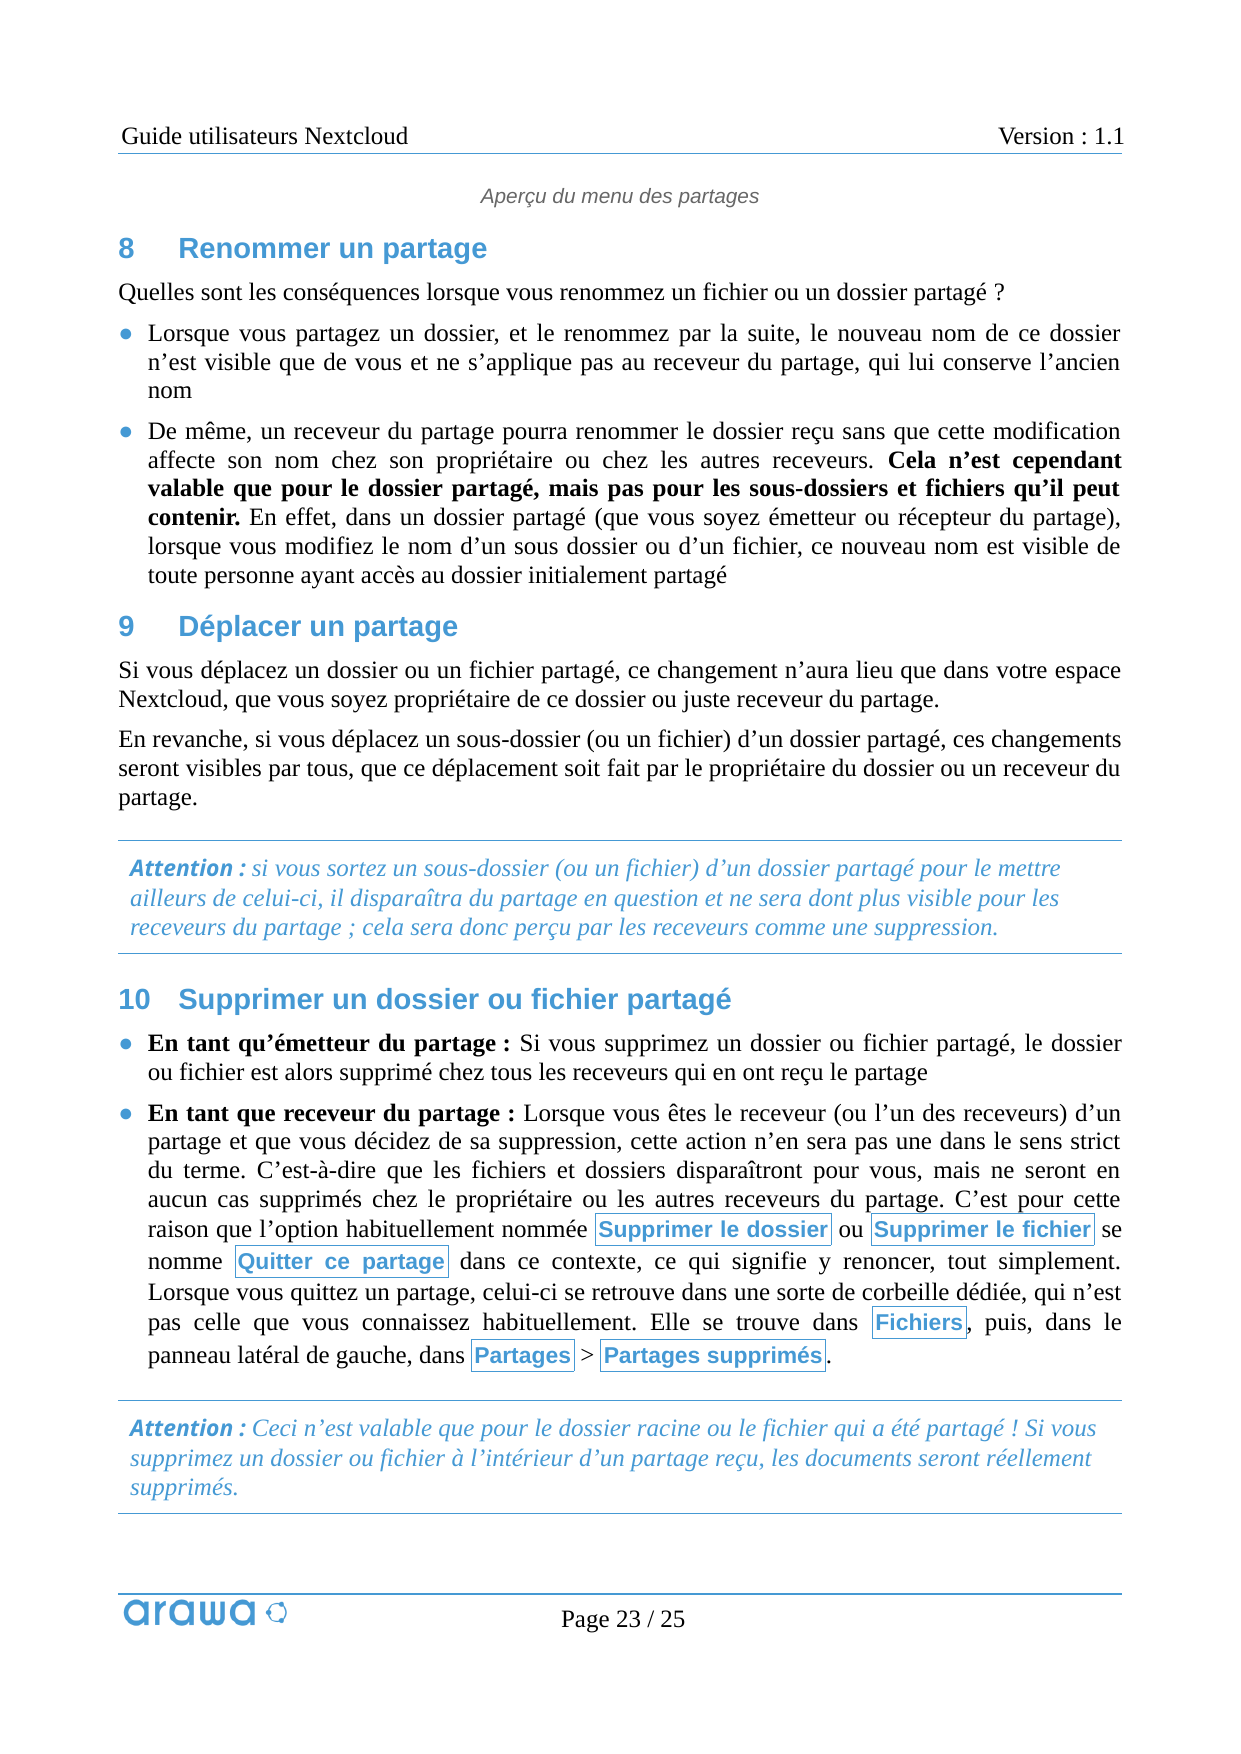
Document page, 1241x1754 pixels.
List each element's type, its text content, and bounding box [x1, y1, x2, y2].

list De même, un receveur du partage pourra renommer le dossier reçu sans que cette modification affecte son nom chez son propriétaire ou chez les autres receveurs. Cela n’est cependant valable que pour le dossier partagé, mais pas pour les sous-dossiers et fichiers qu’il peut contenir. En effet, dans un dossier partagé (que vous soyez émetteur ou récepteur du partage), lorsque vous modifiez le nom d’un sous dossier ou d’un fichier, ce nouveau nom est visible de toute personne ayant accès au dossier initialement partagé [118, 416, 1122, 588]
subtitle Déplacer un partage [118, 609, 1122, 643]
subtitle Supprimer un dossier ou fichier partagé [118, 982, 1122, 1016]
text En revanche, si vous déplacez un sous-dossier (ou un fichier) d’un dossier partagé, ces changements seront visibles par tous, que ce déplacement soit fait par le propriétaire du dossier ou un receveur du partage. [118, 724, 1122, 811]
subtitle Renommer un partage [118, 231, 1122, 265]
list En tant qu’émetteur du partage : Si vous supprimez un dossier ou fichier partagé, le dossier ou fichier est alors supprimé chez tous les receveurs qui en ont reçu le partage [118, 1028, 1122, 1086]
text Si vous déplacez un dossier ou un fichier partagé, ce changement n’aura lieu que dans votre espace Nextcloud, que vous soyez propriétaire de ce dossier ou juste receveur du partage. [118, 655, 1122, 713]
list En tant que receveur du partage : Lorsque vous êtes le receveur (ou l’un des receveurs) d’un partage et que vous décidez de sa suppression, cette action n’en sera pas une dans le sens strict du terme. C’est-à-dire que les fichiers et dossiers disparaîtront pour vous, mais ne seront en aucun cas supprimés chez le propriétaire ou les autres receveurs du partage. C’est pour cette raison que l’option habituellement nommée Supprimer le dossier ou Supprimer le fichier se nomme Quitter ce partage dans ce contexte, ce qui signifie y renoncer, tout simplement. Lorsque vous quittez un partage, celui-ci se retrouve dans une sorte de corbeille dédiée, qui n’est pas celle que vous connaissez habituellement. Elle se trouve dans Fichiers, puis, dans le panneau latéral de gauche, dans Partages > Partages supprimés. [118, 1098, 1122, 1371]
list Lorsque vous partagez un dossier, et le renommez par la suite, le nouveau nom de ce dossier n’est visible que de vous et ne s’applique pas au receveur du partage, qui lui conserve l’ancien nom [118, 318, 1122, 404]
picture [121, 1597, 290, 1628]
text Aperçu du menu des partages [118, 184, 1122, 208]
text Attention : si vous sortez un sous-dossier (ou un fichier) d’un dossier partagé pour le mettre ailleurs de celui-ci, il disparaîtra du partage en question et ne sera dont plus visible pour les receveurs du partage ; cela sera donc perçu par les receveurs comme une suppression. [118, 841, 1122, 953]
text Quelles sont les conséquences lorsque vous renommez un fichier ou un dossier partagé ? [118, 277, 1122, 306]
text Attention : Ceci n’est valable que pour le dossier racine ou le fichier qui a été partagé ! Si vous supprimez un dossier ou fichier à l’intérieur d’un partage reçu, les documents seront réellement supprimés. [118, 1401, 1122, 1513]
